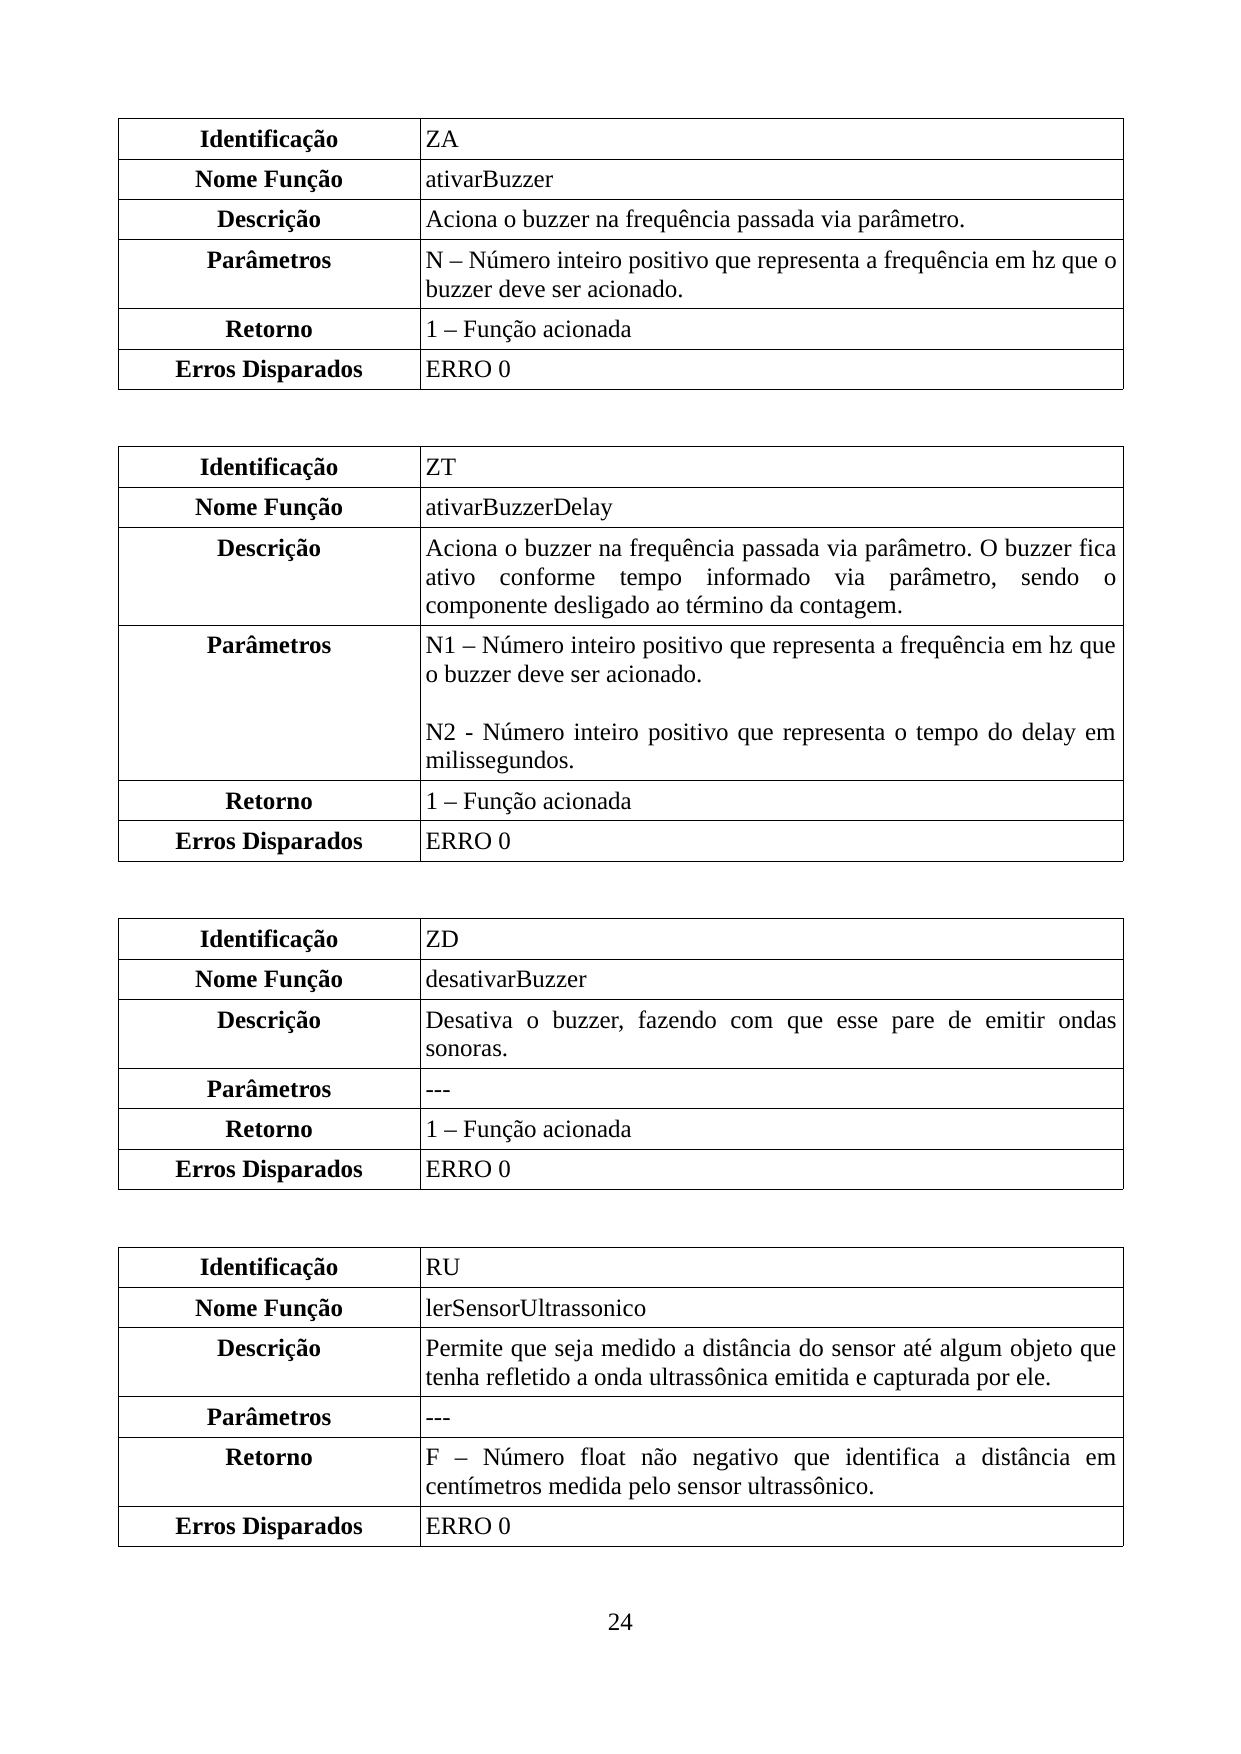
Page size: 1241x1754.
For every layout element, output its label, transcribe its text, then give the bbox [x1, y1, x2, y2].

table_cell Aciona o buzzer na frequência passada via parâmetro. [421, 200, 1123, 239]
table_cell ERRO 0 [421, 350, 1123, 389]
table_cell ativarBuzzerDelay [421, 488, 1123, 527]
table_cell Permite que seja medido a distância do sensor até algum objeto que tenha refletido a onda ultrassônica emitida e capturada por ele. [421, 1328, 1123, 1396]
table_cell Erros Disparados [119, 821, 420, 861]
table_cell 1 – Função acionada [421, 781, 1123, 820]
table_cell Parâmetros [119, 1069, 420, 1108]
table_cell F – Número float não negativo que identifica a distância em centímetros medida pelo sensor ultrassônico. [421, 1438, 1123, 1506]
table_cell Retorno [119, 309, 420, 348]
table_header RU [421, 1248, 1123, 1287]
table_cell desativarBuzzer [421, 960, 1123, 999]
table_cell Descrição [119, 1328, 420, 1396]
table_cell 1 – Função acionada [421, 1109, 1123, 1149]
table_cell Descrição [119, 200, 420, 239]
table_cell Parâmetros [119, 240, 420, 308]
table_header ZA [421, 119, 1123, 158]
table_cell N1 – Número inteiro positivo que representa a frequência em hz que o buzzer deve ser acionado. N2 - Número inteiro positivo que representa o tempo do delay em milissegundos. [421, 626, 1123, 780]
table_cell Aciona o buzzer na frequência passada via parâmetro. O buzzer fica ativo conforme tempo informado via parâmetro, sendo o componente desligado ao término da contagem. [421, 528, 1123, 625]
table_header Identificação [119, 919, 420, 959]
table_cell --- [421, 1069, 1123, 1108]
table_cell ERRO 0 [421, 821, 1123, 861]
table_header ZD [421, 919, 1123, 959]
table_cell lerSensorUltrassonico [421, 1288, 1123, 1327]
table_cell ativarBuzzer [421, 160, 1123, 199]
table_cell Descrição [119, 1000, 420, 1068]
table_cell Retorno [119, 1438, 420, 1506]
table_cell Desativa o buzzer, fazendo com que esse pare de emitir ondas sonoras. [421, 1000, 1123, 1068]
table_header Identificação [119, 1248, 420, 1287]
table_cell Nome Função [119, 488, 420, 527]
table_cell Descrição [119, 528, 420, 625]
table_cell Erros Disparados [119, 350, 420, 389]
table_cell --- [421, 1397, 1123, 1437]
table_cell Parâmetros [119, 626, 420, 780]
table_cell Retorno [119, 781, 420, 820]
table_cell Erros Disparados [119, 1150, 420, 1189]
table_header Identificação [119, 447, 420, 487]
table_cell N – Número inteiro positivo que representa a frequência em hz que o buzzer deve ser acionado. [421, 240, 1123, 308]
table_cell Parâmetros [119, 1397, 420, 1437]
table_cell Nome Função [119, 160, 420, 199]
table_cell 1 – Função acionada [421, 309, 1123, 348]
table_cell Retorno [119, 1109, 420, 1149]
table_header Identificação [119, 119, 420, 158]
table_cell ERRO 0 [421, 1507, 1123, 1546]
table_header ZT [421, 447, 1123, 487]
table_cell ERRO 0 [421, 1150, 1123, 1189]
table_cell Nome Função [119, 960, 420, 999]
table_cell Erros Disparados [119, 1507, 420, 1546]
table_cell Nome Função [119, 1288, 420, 1327]
